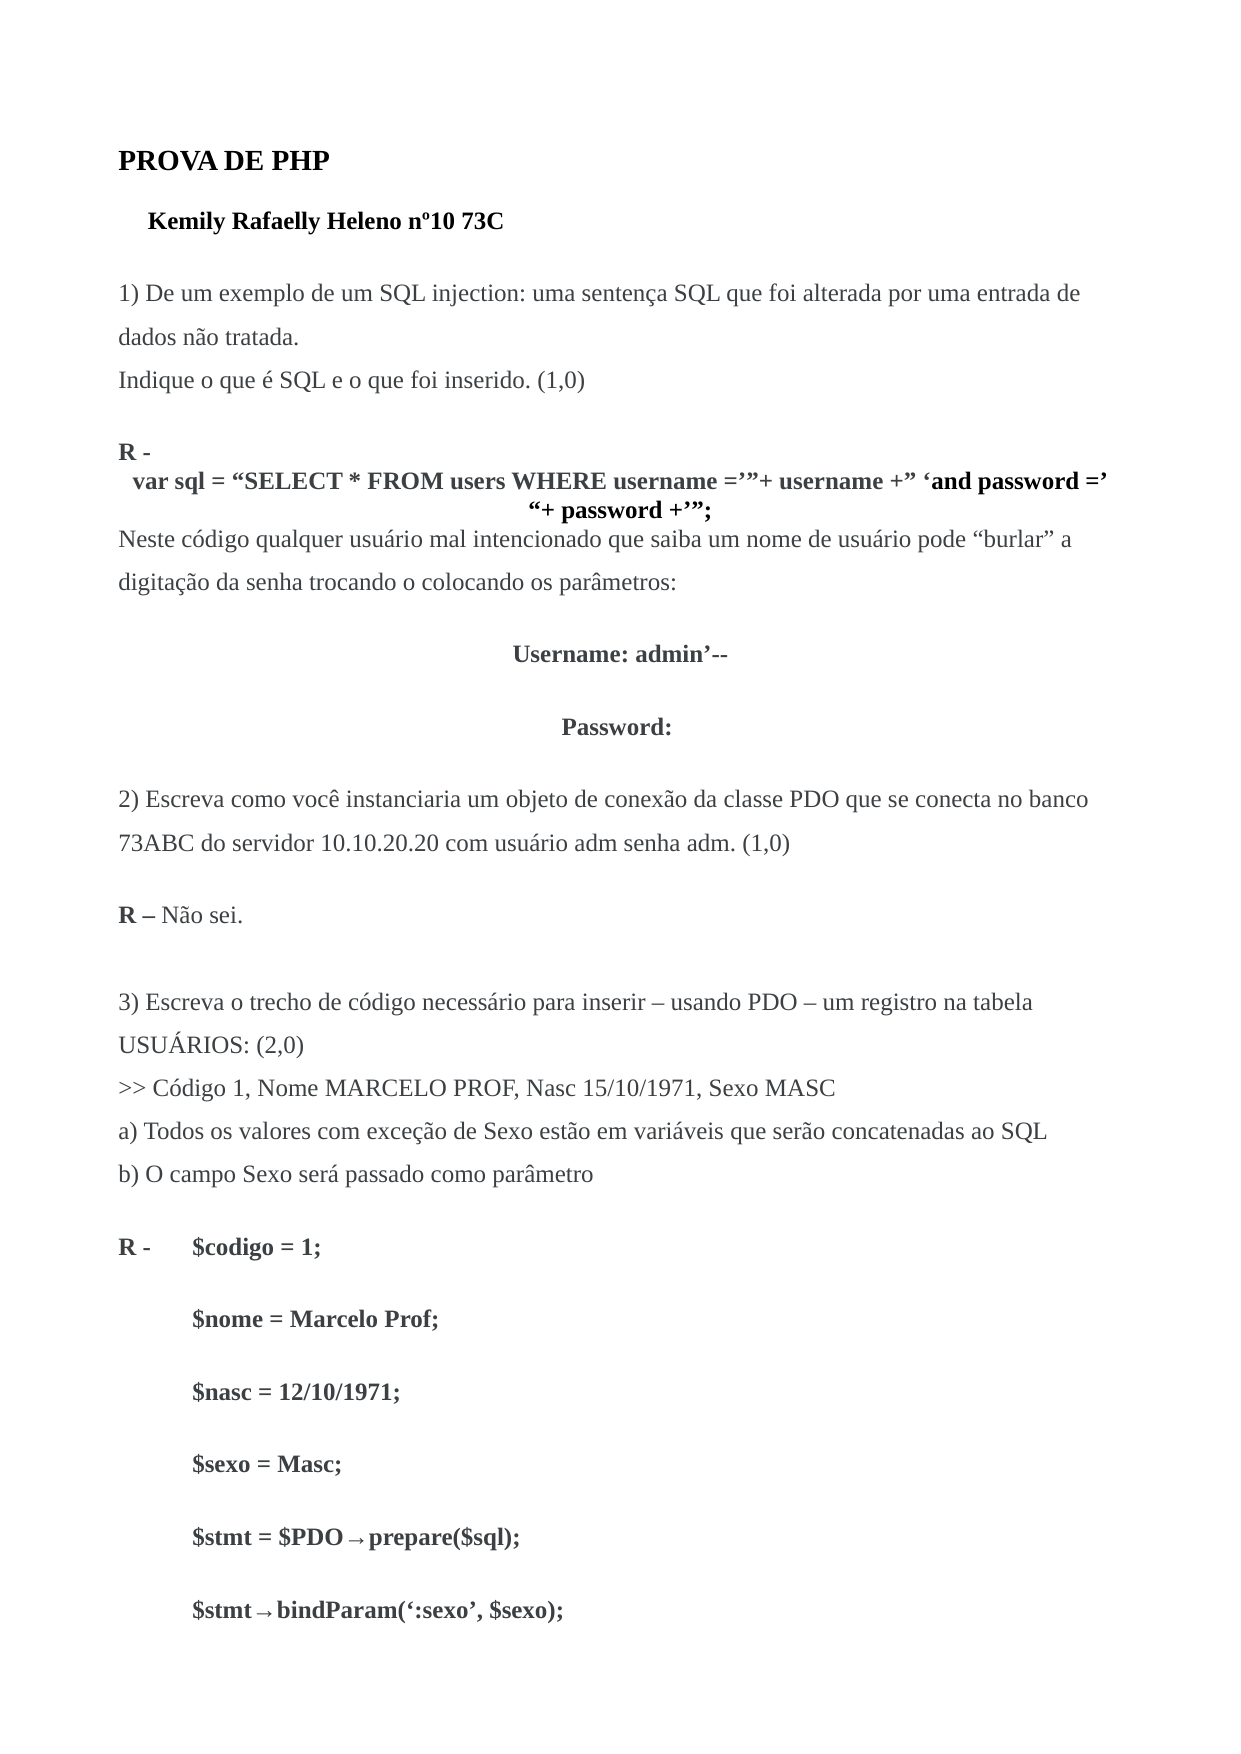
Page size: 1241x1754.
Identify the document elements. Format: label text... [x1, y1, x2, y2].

text 1) De um exemplo de um SQL injection: uma sentença SQL que foi alterada por uma entrada de dados não tratada. Indique o que é SQL e o que foi inserido. (1,0) [118, 278, 1122, 393]
text $nome = Marcelo Prof; [118, 1304, 1122, 1333]
text var sql = “SELECT * FROM users WHERE username =’”+ username +” ‘and password =’ “+ password +’”; [118, 466, 1122, 524]
text Neste código qualquer usuário mal intencionado que saiba um nome de usuário pode “burlar” a digitação da senha trocando o colocando os parâmetros: [118, 524, 1122, 596]
text $nasc = 12/10/1971; [118, 1377, 1122, 1406]
text R - $codigo = 1; [118, 1232, 1122, 1260]
text Kemily Rafaelly Heleno nº10 73C [118, 206, 1122, 235]
text R – Não sei. 3) Escreva o trecho de código necessário para inserir – usando PDO – um registro na tabela USUÁRIOS: (2,0) >> Código 1, Nome MARCELO PROF, Nasc 15/10/1971, Sexo MASC a) Todos os valores com exceção de Sexo estão em variáveis que serão concatenadas ao SQL b) O campo Sexo será passado como parâmetro [118, 900, 1122, 1188]
text Password: [118, 712, 1122, 741]
text 2) Escreva como você instanciaria um objeto de conexão da classe PDO que se conecta no banco 73ABC do servidor 10.10.20.20 com usuário adm senha adm. (1,0) [118, 784, 1122, 856]
text R - [118, 437, 1122, 466]
subtitle Prova de PHP [118, 143, 1122, 177]
text $stmt = $PDO→prepare($sql); [118, 1522, 1122, 1551]
text $stmt→bindParam(‘:sexo’, $sexo); [118, 1595, 1122, 1623]
text Username: admin’-- [118, 639, 1122, 668]
text $sexo = Masc; [118, 1449, 1122, 1478]
